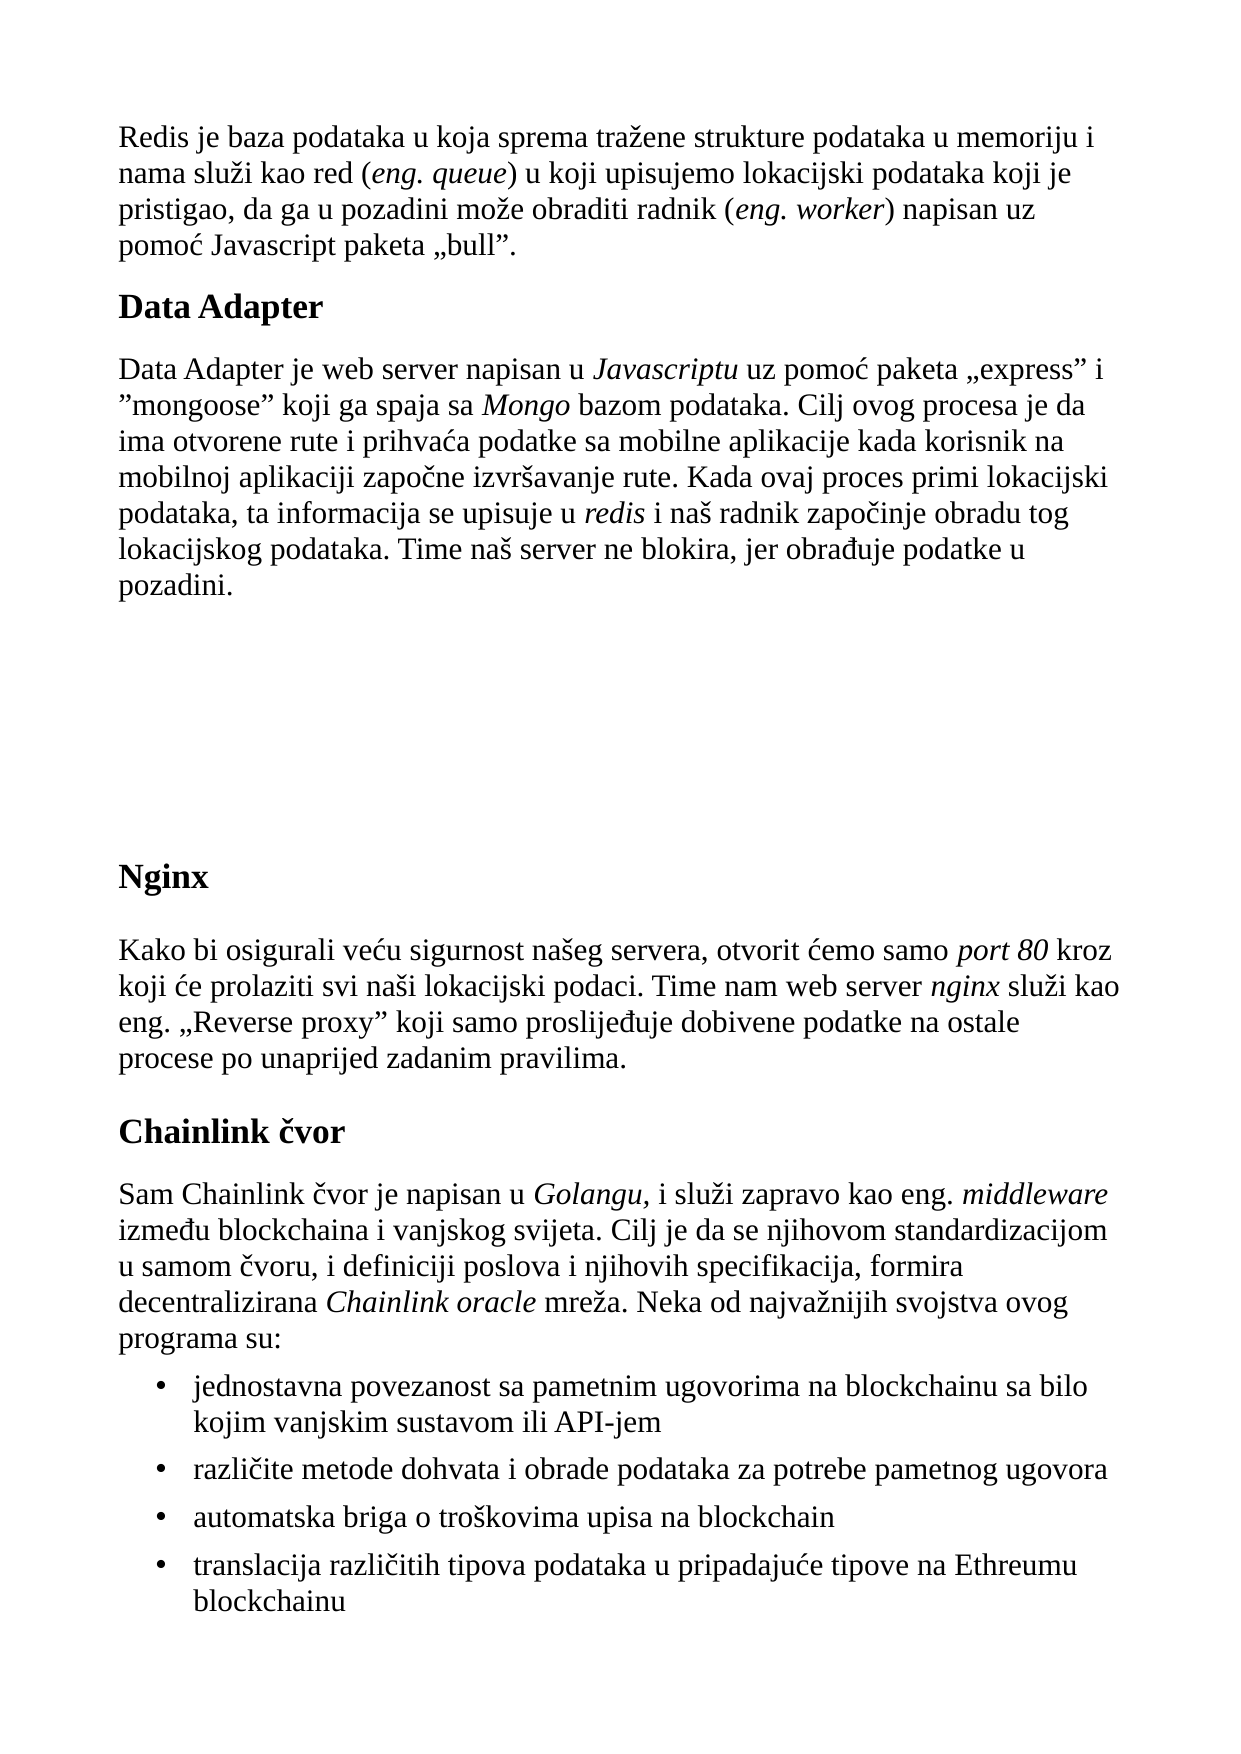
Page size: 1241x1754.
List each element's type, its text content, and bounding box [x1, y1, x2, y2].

text Data Adapter [118, 286, 1122, 326]
text Data Adapter je web server napisan u Javascriptu uz pomoć paketa „express” i ”mongoose” koji ga spaja sa Mongo bazom podataka. Cilj ovog procesa je da ima otvorene rute i prihvaća podatke sa mobilne aplikacije kada korisnik na mobilnoj aplikaciji započne izvršavanje rute. Kada ovaj proces primi lokacijski podataka, ta informacija se upisuje u redis i naš radnik započinje obradu tog lokacijskog podataka. Time naš server ne blokira, jer obrađuje podatke u pozadini. [118, 350, 1122, 602]
list različite metode dohvata i obrade podataka za potrebe pametnog ugovora [156, 1451, 1122, 1487]
text Chainlink čvor [118, 1111, 1122, 1152]
text Kako bi osigurali veću sigurnost našeg servera, otvorit ćemo samo port 80 kroz koji će prolaziti svi naši lokacijski podaci. Time nam web server nginx služi kao eng. „Reverse proxy” koji samo proslijeđuje dobivene podatke na ostale procese po unaprijed zadanim pravilima. [118, 931, 1122, 1075]
text Redis je baza podataka u koja sprema tražene strukture podataka u memoriju i nama služi kao red (eng. queue) u koji upisujemo lokacijski podataka koji je pristigao, da ga u pozadini može obraditi radnik (eng. worker) napisan uz pomoć Javascript paketa „bull”. [118, 118, 1122, 262]
list automatska briga o troškovima upisa na blockchain [156, 1498, 1122, 1534]
list translacija različitih tipova podataka u pripadajuće tipove na Ethreumu blockchainu [156, 1546, 1122, 1618]
list jednostavna povezanost sa pametnim ugovorima na blockchainu sa bilo kojim vanjskim sustavom ili API-jem [156, 1367, 1122, 1439]
text Nginx [118, 855, 1122, 896]
text Sam Chainlink čvor je napisan u Golangu, i služi zapravo kao eng. middleware između blockchaina i vanjskog svijeta. Cilj je da se njihovom standardizacijom u samom čvoru, i definiciji poslova i njihovih specifikacija, formira decentralizirana Chainlink oracle mreža. Neka od najvažnijih svojstva ovog programa su: [118, 1175, 1122, 1355]
